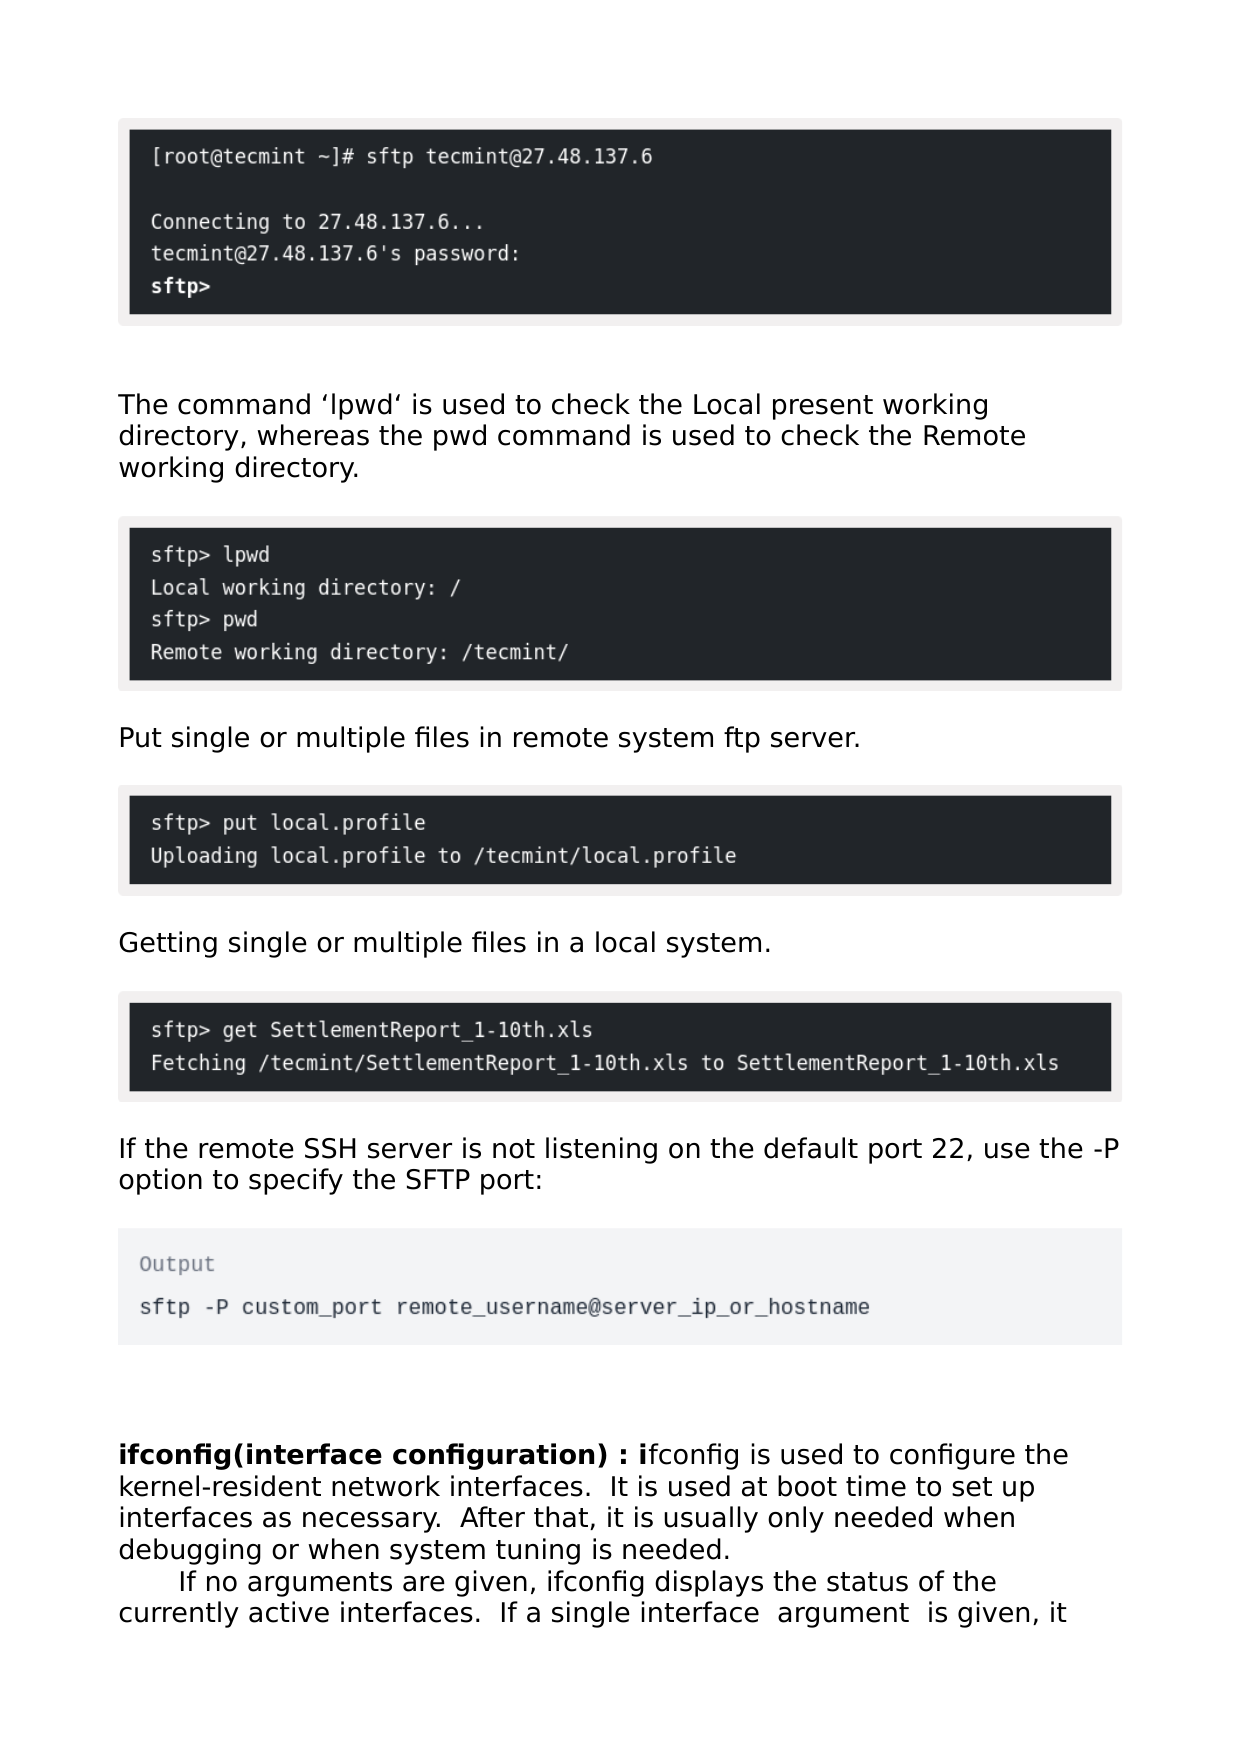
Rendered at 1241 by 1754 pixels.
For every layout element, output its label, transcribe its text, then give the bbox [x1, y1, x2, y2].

picture [118, 1227, 1123, 1345]
picture [118, 990, 1123, 1102]
text The command ‘lpwd‘ is used to check the Local present working directory, whereas the pwd command is used to check the Remote working directory. [118, 389, 1122, 484]
text If the remote SSH server is not listening on the default port 22, use the -P option to specify the SFTP port: [118, 1102, 1122, 1196]
picture [118, 785, 1123, 896]
text Getting single or multiple files in a local system. [118, 896, 1122, 990]
text ifconfig(interface configuration) : ifconfig is used to configure the kernel-resident network interfaces. It is used at boot time to set up interfaces as necessary. After that, it is usually only needed when debugging or when system tuning is needed. [118, 1440, 1122, 1566]
picture [118, 515, 1123, 691]
text If no arguments are given, ifconfig displays the status of the currently active interfaces. If a single interface argument is given, it [118, 1566, 1122, 1629]
text Put single or multiple files in remote system ftp server. [118, 722, 1122, 785]
picture [118, 118, 1123, 326]
